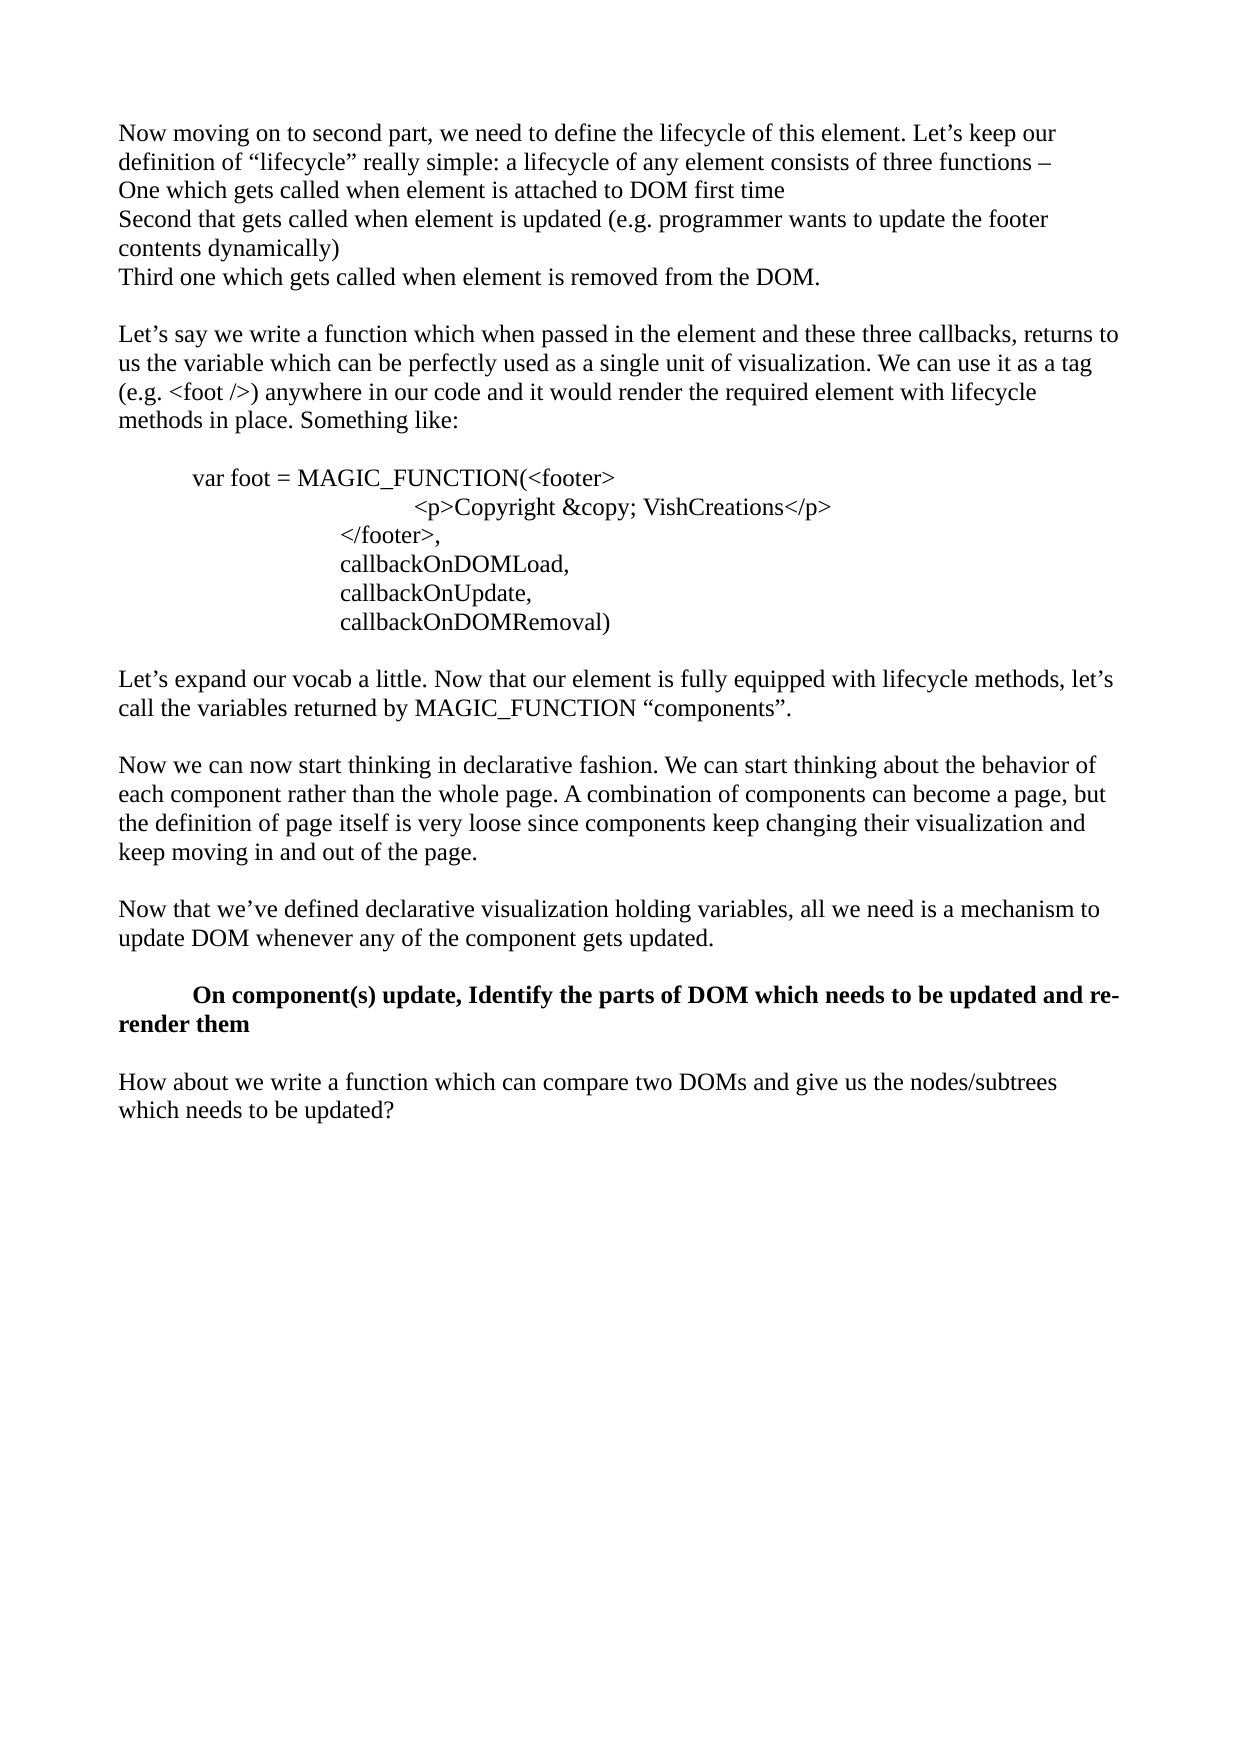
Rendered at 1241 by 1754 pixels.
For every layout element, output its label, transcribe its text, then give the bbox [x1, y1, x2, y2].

text callbackOnUpdate, [118, 578, 1122, 607]
text Third one which gets called when element is removed from the DOM. [118, 262, 1122, 291]
text Second that gets called when element is updated (e.g. programmer wants to update the footer contents dynamically) [118, 204, 1122, 262]
text On component(s) update, Identify the parts of DOM which needs to be updated and re-render them [118, 981, 1122, 1038]
text Now moving on to second part, we need to define the lifecycle of this element. Let’s keep our definition of “lifecycle” really simple: a lifecycle of any element consists of three functions – [118, 118, 1122, 176]
text How about we write a function which can compare two DOMs and give us the nodes/subtrees which needs to be updated? [118, 1067, 1122, 1124]
text </footer>, [118, 521, 1122, 549]
text Now that we’ve defined declarative visualization holding variables, all we need is a mechanism to update DOM whenever any of the component gets updated. [118, 894, 1122, 952]
text Now we can now start thinking in declarative fashion. We can start thinking about the behavior of each component rather than the whole page. A combination of components can become a page, but the definition of page itself is very loose since components keep changing their visualization and keep moving in and out of the page. [118, 751, 1122, 866]
text One which gets called when element is attached to DOM first time [118, 176, 1122, 204]
text Let’s expand our vocab a little. Now that our element is fully equipped with lifecycle methods, let’s call the variables returned by MAGIC_FUNCTION “components”. [118, 664, 1122, 722]
text var foot = MAGIC_FUNCTION(<footer> [118, 463, 1122, 492]
text <p>Copyright &copy; VishCreations</p> [118, 492, 1122, 521]
text callbackOnDOMRemoval) [118, 607, 1122, 636]
text Let’s say we write a function which when passed in the element and these three callbacks, returns to us the variable which can be perfectly used as a single unit of visualization. We can use it as a tag (e.g. <foot />) anywhere in our code and it would render the required element with lifecycle methods in place. Something like: [118, 319, 1122, 434]
text callbackOnDOMLoad, [118, 549, 1122, 578]
